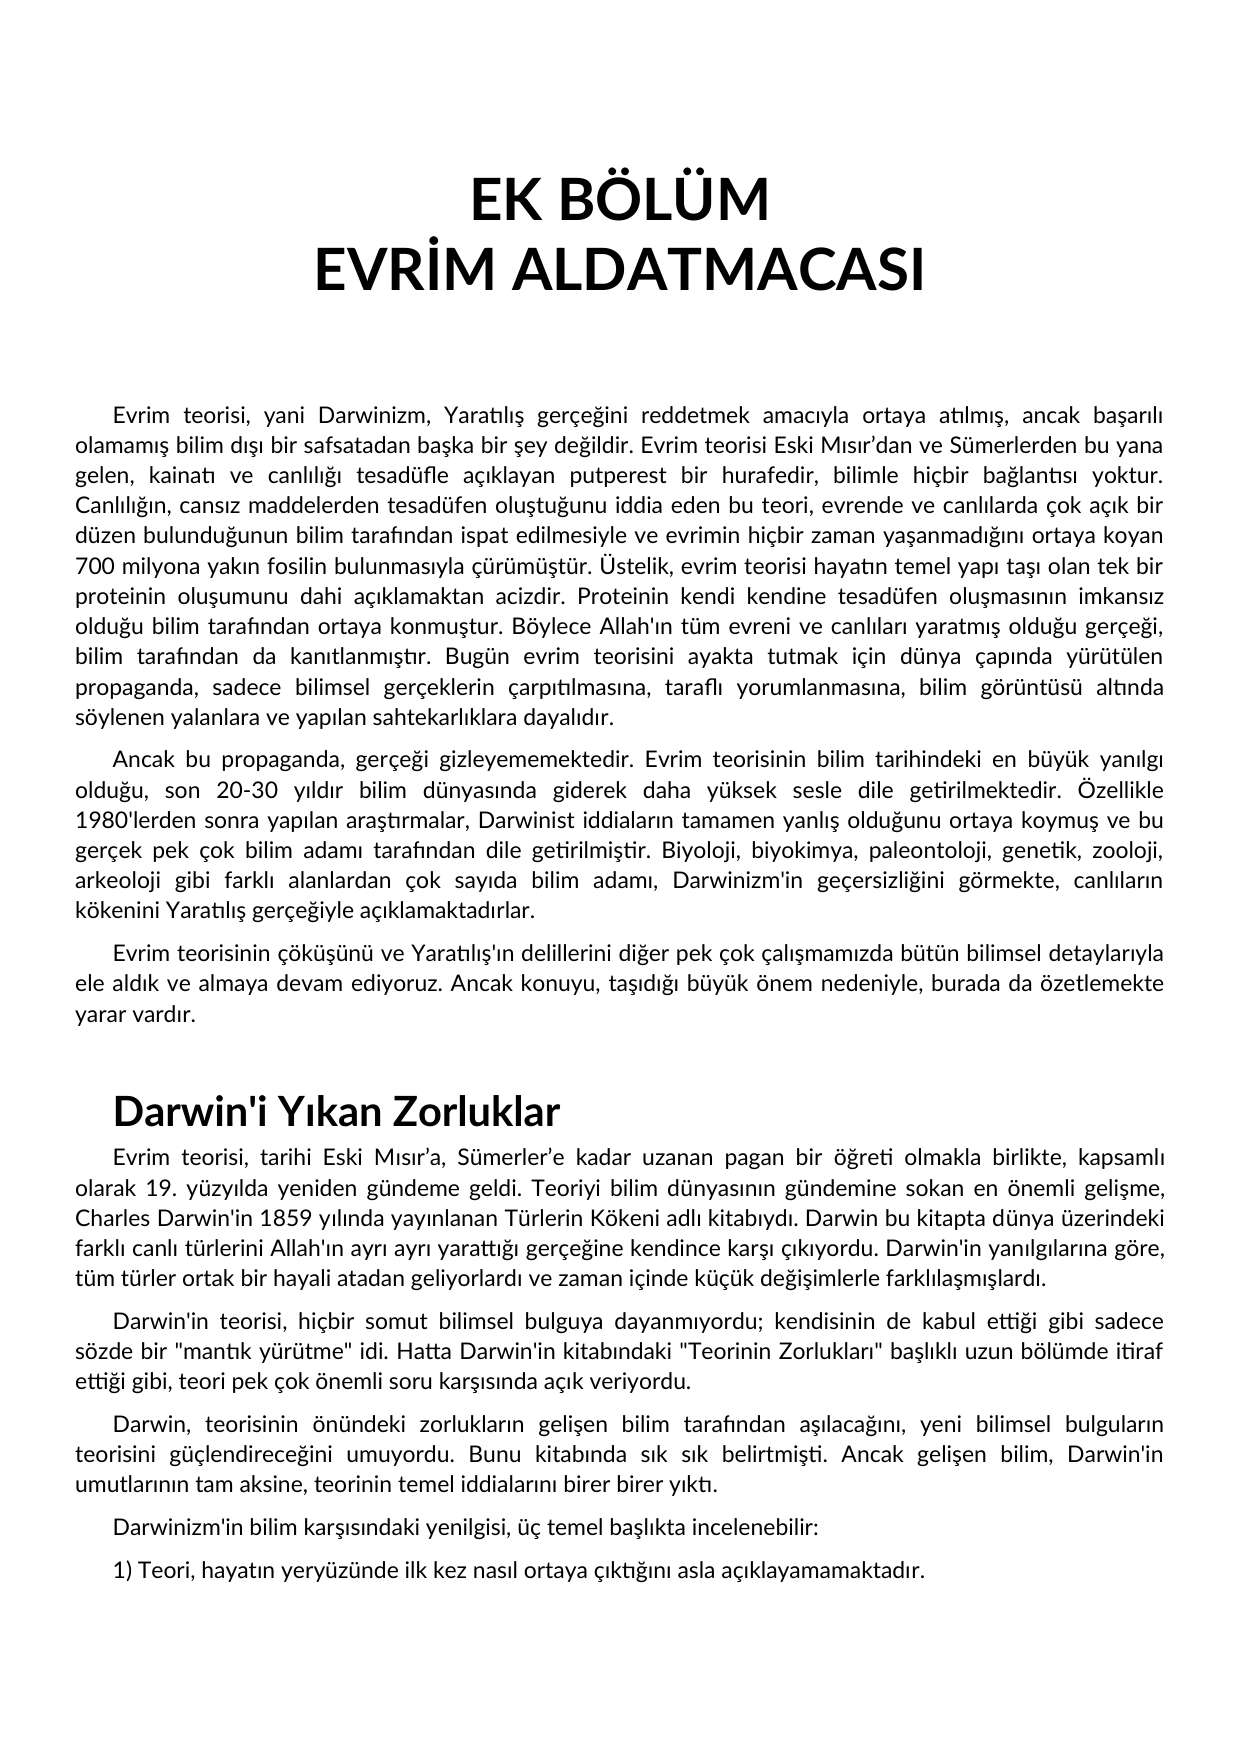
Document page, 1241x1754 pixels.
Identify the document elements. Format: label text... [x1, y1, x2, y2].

text Evrim teorisinin çöküşünü ve Yaratılış'ın delillerini diğer pek çok çalışmamızda bütün bilimsel detaylarıyla ele aldık ve almaya devam ediyoruz. Ancak konuyu, taşıdığı büyük önem nedeniyle, burada da özetlemekte yarar vardır. [75, 939, 1165, 1027]
subtitle EK BÖLÜM EVRİM ALDATMACASI [75, 162, 1165, 302]
text Darwin'in teorisi, hiçbir somut bilimsel bulguya dayanmıyordu; kendisinin de kabul ettiği gibi sadece sözde bir "mantık yürütme" idi. Hatta Darwin'in kitabındaki "Teorinin Zorlukları" başlıklı uzun bölümde itiraf ettiği gibi, teori pek çok önemli soru karşısında açık veriyordu. [75, 1307, 1165, 1394]
text Ancak bu propaganda, gerçeği gizleyememektedir. Evrim teorisinin bilim tarihindeki en büyük yanılgı olduğu, son 20-30 yıldır bilim dünyasında giderek daha yüksek sesle dile getirilmektedir. Özellikle 1980'lerden sonra yapılan araştırmalar, Darwinist iddiaların tamamen yanlış olduğunu ortaya koymuş ve bu gerçek pek çok bilim adamı tarafından dile getirilmiştir. Biyoloji, biyokimya, paleontoloji, genetik, zooloji, arkeoloji gibi farklı alanlardan çok sayıda bilim adamı, Darwinizm'in geçersizliğini görmekte, canlıların kökenini Yaratılış gerçeğiyle açıklamaktadırlar. [75, 745, 1165, 924]
text Evrim teorisi, tarihi Eski Mısır’a, Sümerler’e kadar uzanan pagan bir öğreti olmakla birlikte, kapsamlı olarak 19. yüzyılda yeniden gündeme geldi. Teoriyi bilim dünyasının gündemine sokan en önemli gelişme, Charles Darwin'in 1859 yılında yayınlanan Türlerin Kökeni adlı kitabıydı. Darwin bu kitapta dünya üzerindeki farklı canlı türlerini Allah'ın ayrı ayrı yarattığı gerçeğine kendince karşı çıkıyordu. Darwin'in yanılgılarına göre, tüm türler ortak bir hayali atadan geliyorlardı ve zaman içinde küçük değişimlerle farklılaşmışlardı. [75, 1143, 1165, 1291]
text Evrim teorisi, yani Darwinizm, Yaratılış gerçeğini reddetmek amacıyla ortaya atılmış, ancak başarılı olamamış bilim dışı bir safsatadan başka bir şey değildir. Evrim teorisi Eski Mısır’dan ve Sümerlerden bu yana gelen, kainatı ve canlılığı tesadüfle açıklayan putperest bir hurafedir, bilimle hiçbir bağlantısı yoktur. Canlılığın, cansız maddelerden tesadüfen oluştuğunu iddia eden bu teori, evrende ve canlılarda çok açık bir düzen bulunduğunun bilim tarafından ispat edilmesiyle ve evrimin hiçbir zaman yaşanmadığını ortaya koyan 700 milyona yakın fosilin bulunmasıyla çürümüştür. Üstelik, evrim teorisi hayatın temel yapı taşı olan tek bir proteinin oluşumunu dahi açıklamaktan acizdir. Proteinin kendi kendine tesadüfen oluşmasının imkansız olduğu bilim tarafından ortaya konmuştur. Böylece Allah'ın tüm evreni ve canlıları yaratmış olduğu gerçeği, bilim tarafından da kanıtlanmıştır. Bugün evrim teorisini ayakta tutmak için dünya çapında yürütülen propaganda, sadece bilimsel gerçeklerin çarpıtılmasına, taraflı yorumlanmasına, bilim görüntüsü altında söylenen yalanlara ve yapılan sahtekarlıklara dayalıdır. [75, 400, 1165, 730]
subtitle Darwin'i Yıkan Zorluklar [112, 1085, 1165, 1135]
text Darwinizm'in bilim karşısındaki yenilgisi, üç temel başlıkta incelenebilir: [75, 1513, 1165, 1540]
text 1) Teori, hayatın yeryüzünde ilk kez nasıl ortaya çıktığını asla açıklayamamaktadır. [75, 1556, 1165, 1583]
text Darwin, teorisinin önündeki zorlukların gelişen bilim tarafından aşılacağını, yeni bilimsel bulguların teorisini güçlendireceğini umuyordu. Bunu kitabında sık sık belirtmişti. Ancak gelişen bilim, Darwin'in umutlarının tam aksine, teorinin temel iddialarını birer birer yıktı. [75, 1410, 1165, 1498]
